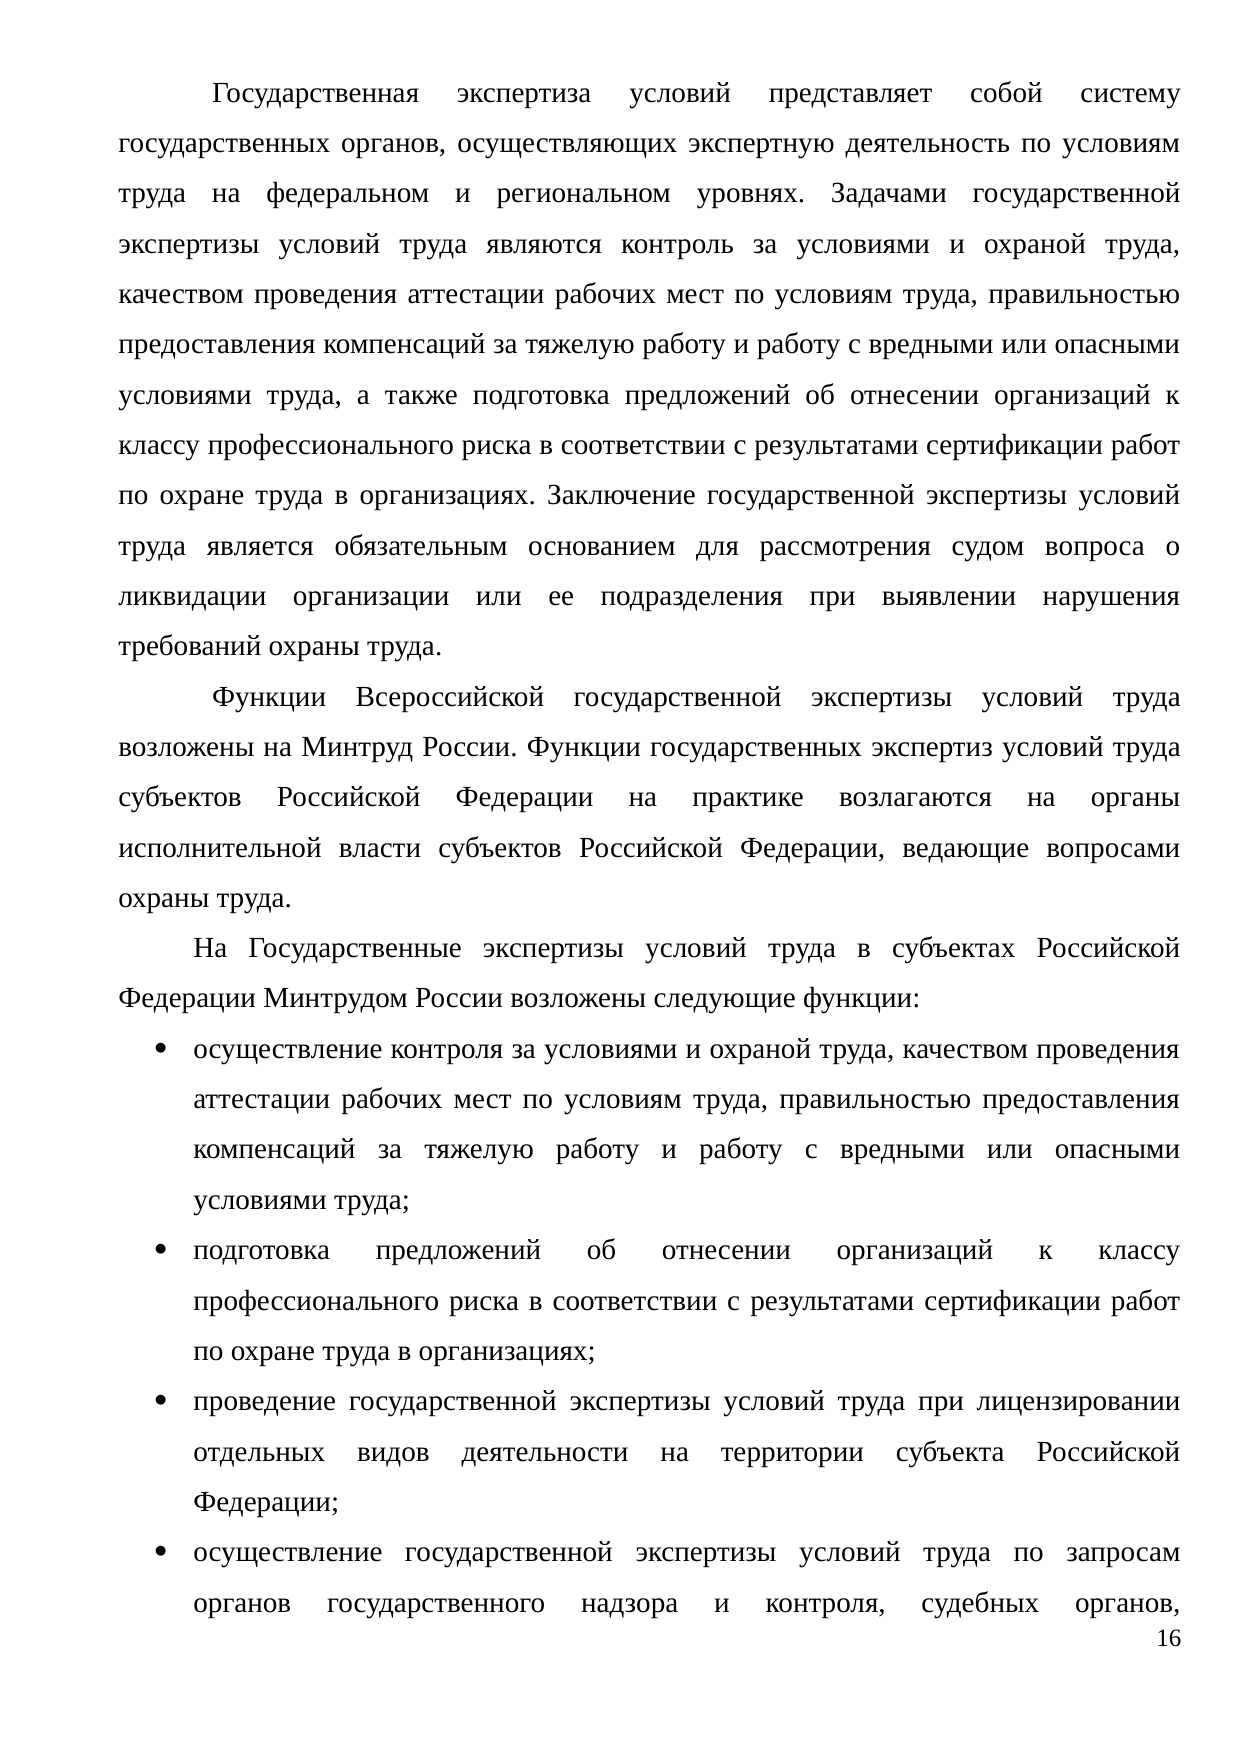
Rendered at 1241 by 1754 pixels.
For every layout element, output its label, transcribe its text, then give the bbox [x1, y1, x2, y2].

list осуществление контроля за условиями и охраной труда, качеством проведения аттестации рабочих мест по условиям труда, правильностью предоставления компенсаций за тяжелую работу и работу с вредными или опасными условиями труда; [156, 1031, 1181, 1216]
text На Государственные экспертизы условий труда в субъектах Российской Федерации Минтрудом России возложены следующие функции: [118, 930, 1181, 1014]
list подготовка предложений об отнесении организаций к классу профессионального риска в соответствии с результатами сертификации работ по охране труда в организациях; [156, 1232, 1181, 1367]
text Функции Всероссийской государственной экспертизы условий труда возложены на Минтруд России. Функции государственных экспертиз условий труда субъектов Российской Федерации на практике возлагаются на органы исполнительной власти субъектов Российской Федерации, ведающие вопросами охраны труда. [118, 679, 1181, 913]
list проведение государственной экспертизы условий труда при лицензировании отдельных видов деятельности на территории субъекта Российской Федерации; [156, 1383, 1181, 1518]
list осуществление государственной экспертизы условий труда по запросам органов государственного надзора и контроля, судебных органов, [156, 1534, 1181, 1618]
text Государственная экспертиза условий представляет собой систему государственных органов, осуществляющих экспертную деятельность по условиям труда на федеральном и региональном уровнях. Задачами государственной экспертизы условий труда являются контроль за условиями и охраной труда, качеством проведения аттестации рабочих мест по условиям труда, правильностью предоставления компенсаций за тяжелую работу и работу с вредными или опасными условиями труда, а также подготовка предложений об отнесении организаций к классу профессионального риска в соответствии с результатами сертификации работ по охране труда в организациях. Заключение государственной экспертизы условий труда является обязательным основанием для рассмотрения судом вопроса о ликвидации организации или ее подразделения при выявлении нарушения требований охраны труда. [118, 75, 1181, 662]
